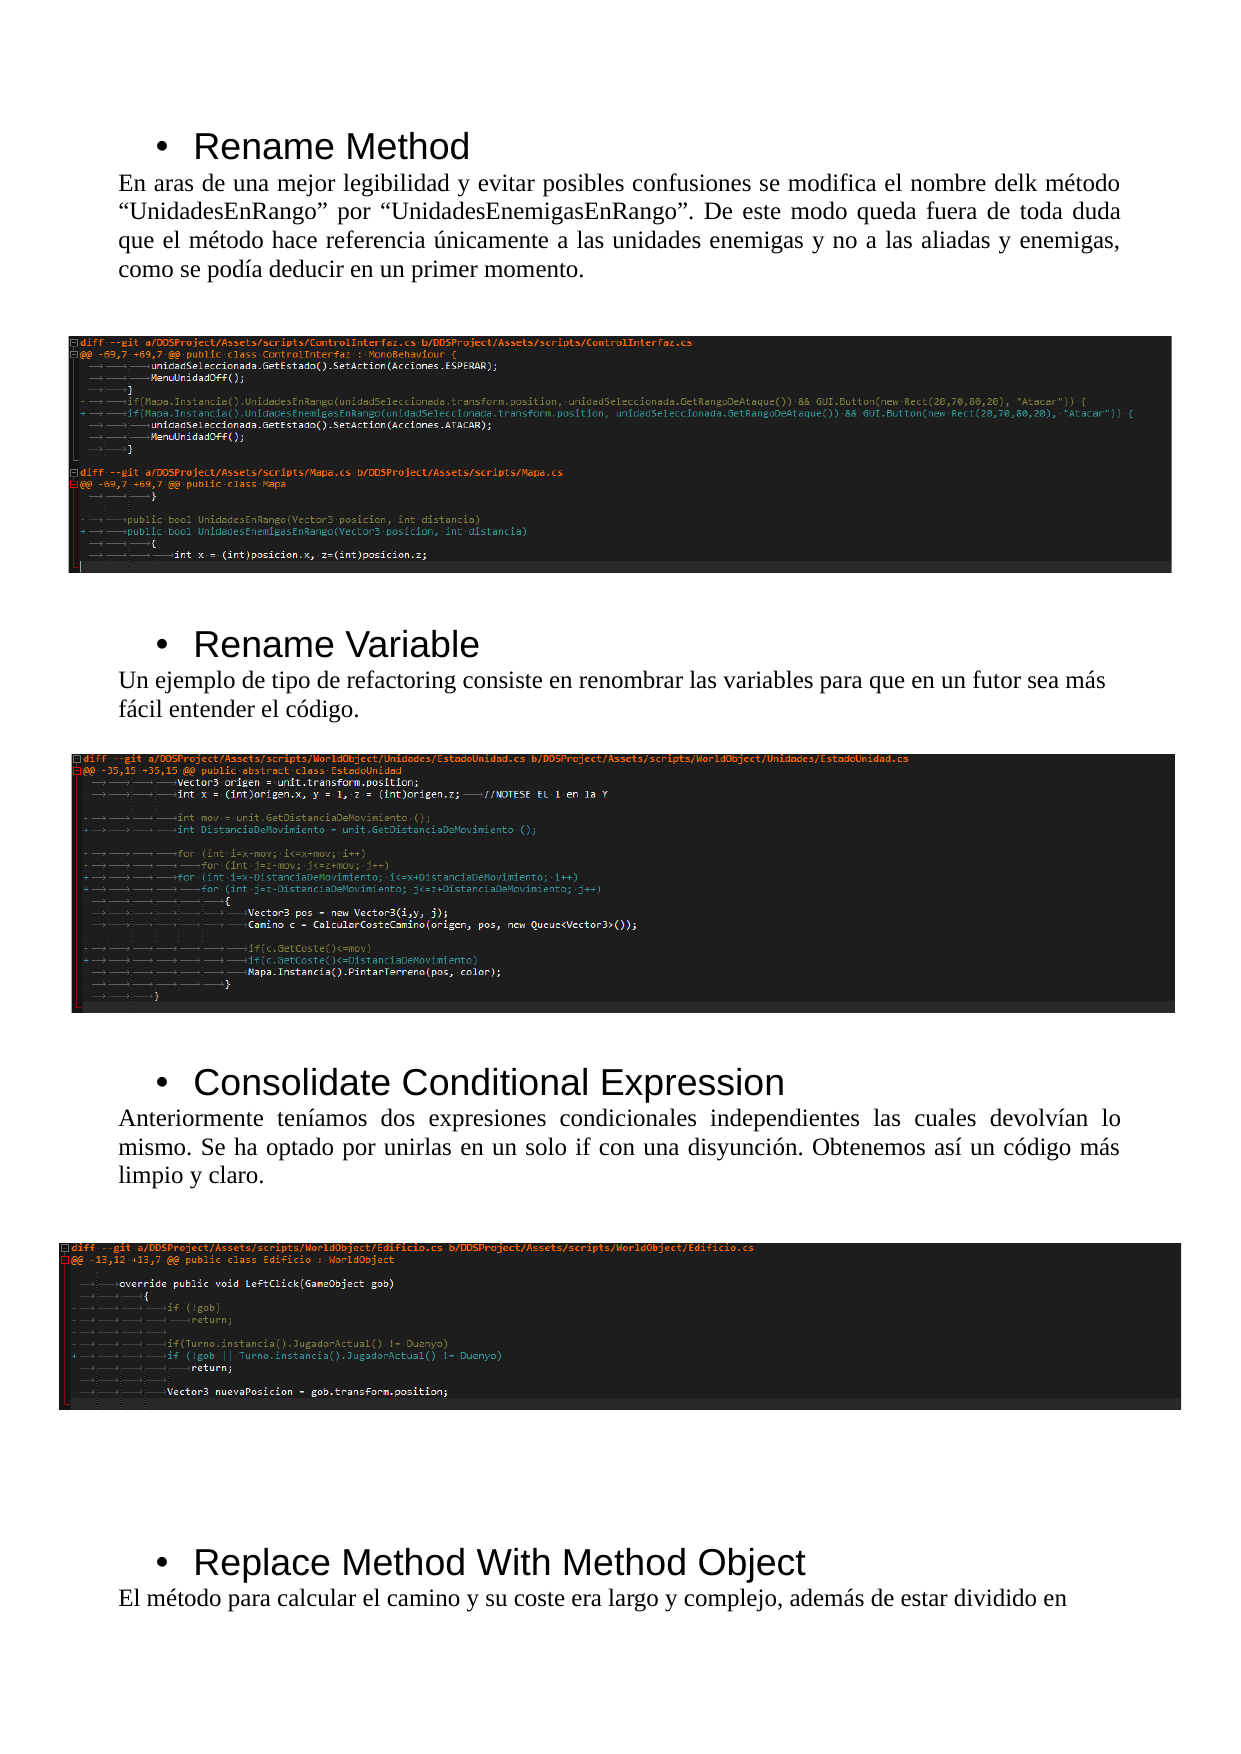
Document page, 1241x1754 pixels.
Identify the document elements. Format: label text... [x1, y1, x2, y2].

list Consolidate Conditional Expression [156, 1060, 1122, 1103]
text Un ejemplo de tipo de refactoring consiste en renombrar las variables para que en un futor sea más fácil entender el código. [118, 665, 1122, 722]
text Anteriormente teníamos dos expresiones condicionales independientes las cuales devolvían lo mismo. Se ha optado por unirlas en un solo if con una disyunción. Obtenemos así un código más limpio y claro. [118, 1103, 1122, 1189]
text En aras de una mejor legibilidad y evitar posibles confusiones se modifica el nombre delk método “UnidadesEnRango” por “UnidadesEnemigasEnRango”. De este modo queda fuera de toda duda que el método hace referencia únicamente a las unidades enemigas y no a las aliadas y enemigas, como se podía deducir en un primer momento. [118, 168, 1122, 283]
text El método para calcular el camino y su coste era largo y complejo, además de estar dividido en [118, 1583, 1122, 1612]
list Rename Variable [156, 622, 1122, 665]
list Replace Method With Method Object [156, 1540, 1122, 1583]
list Rename Method [156, 124, 1122, 168]
